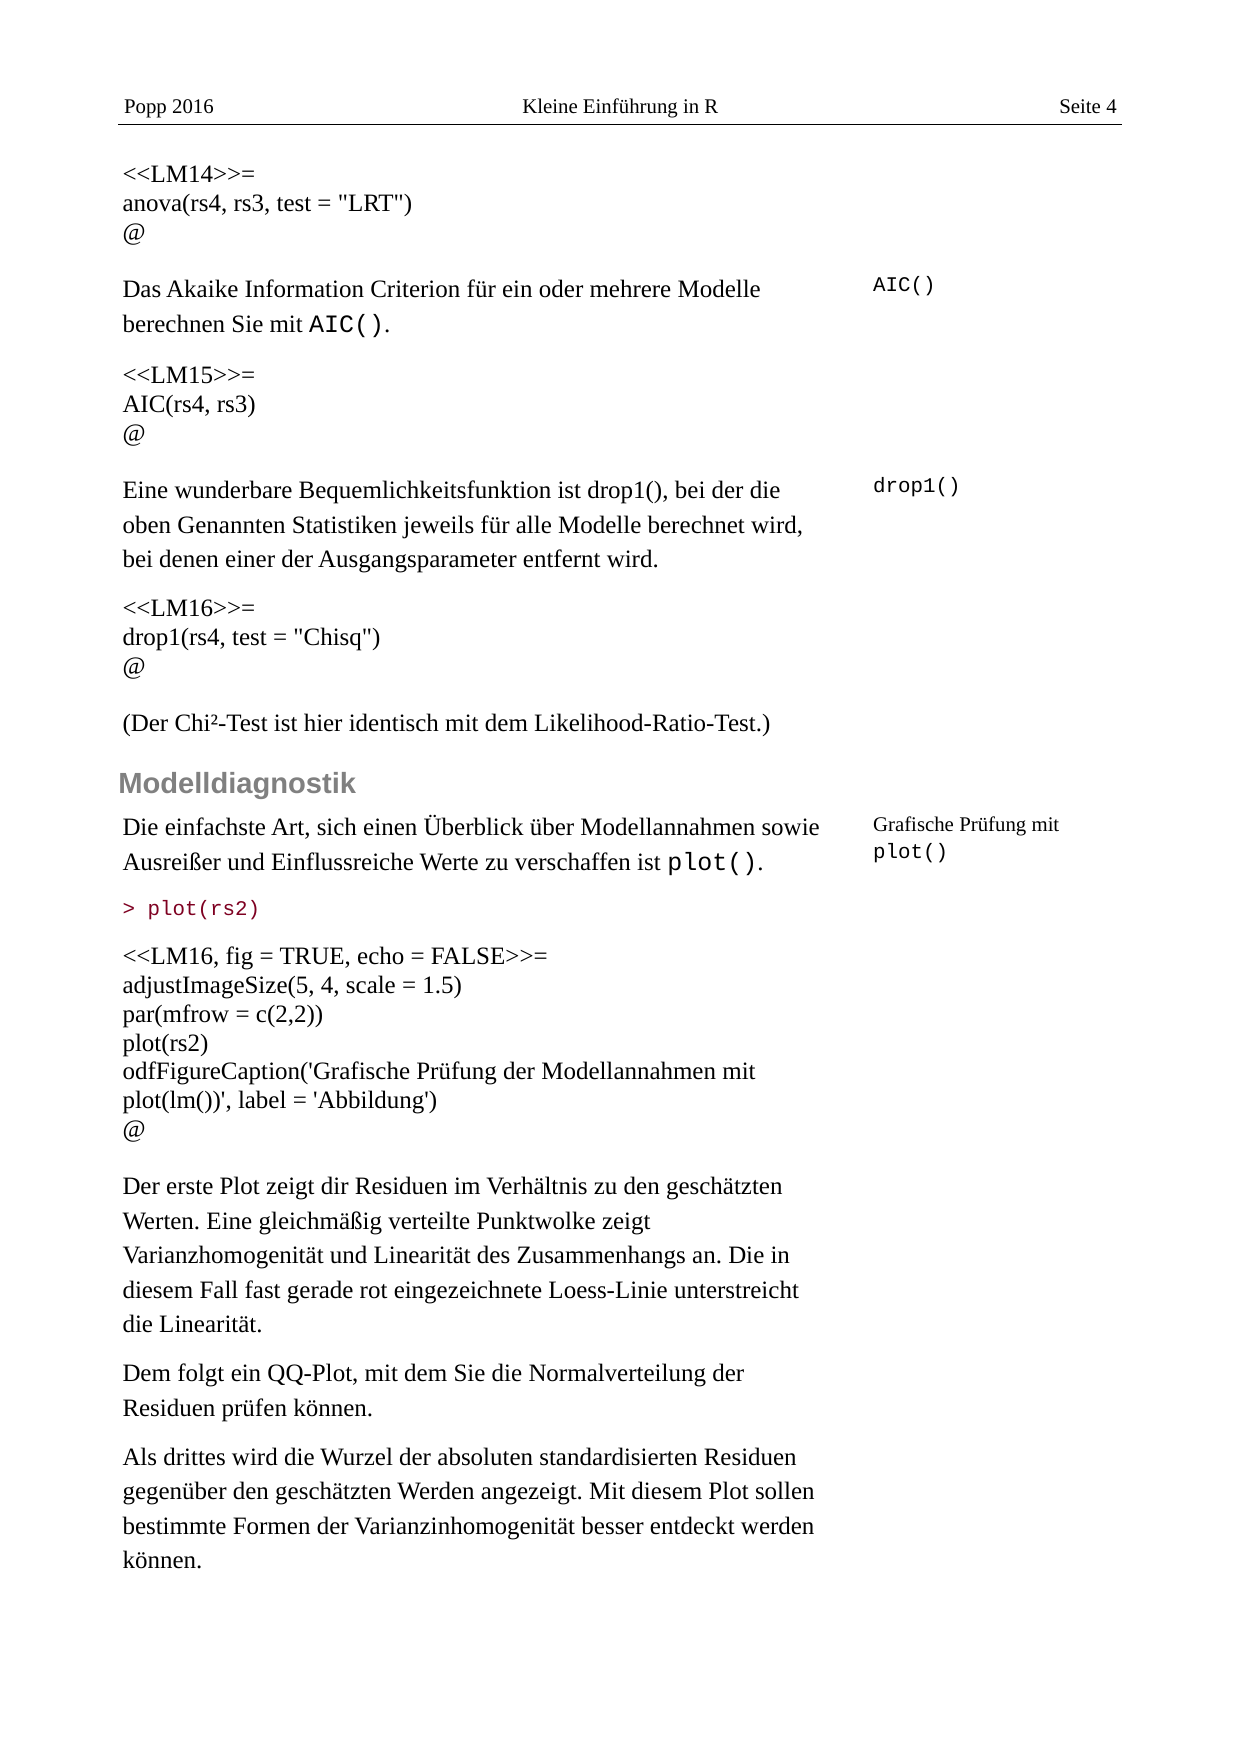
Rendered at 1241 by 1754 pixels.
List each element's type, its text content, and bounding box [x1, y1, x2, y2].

table_cell <<LM14>>= anova(rs4, rs3, test = "LRT") @ [122, 159, 855, 274]
table_cell drop1() [855, 475, 1123, 752]
table_header Die einfachste Art, sich einen Überblick über Modellannahmen sowie Ausreißer und Einflussreiche Werte zu verschaffen ist plot(). > plot(rs2) <<LM16, fig = TRUE, echo = FALSE>>= adjustImageSize(5, 4, scale = 1.5) par(mfrow = c(2,2)) plot(rs2) odfFigureCaption('Grafische Prüfung der Modellannahmen mit plot(lm())', label = 'Abbildung') @ Der erste Plot zeigt dir Residuen im Verhältnis zu den geschätzten Werten. Eine gleichmäßig verteilte Punktwolke zeigt Varianzhomogenität und Linearität des Zusammenhangs an. Die in diesem Fall fast gerade rot eingezeichnete Loess-Linie unterstreicht die Linearität. Dem folgt ein QQ-Plot, mit dem Sie die Normalverteilung der Residuen prüfen können. Als drittes wird die Wurzel der absoluten standardisierten Residuen gegenüber den geschätzten Werden angezeigt. Mit diesem Plot sollen bestimmte Formen der Varianzinhomogenität besser entdeckt werden können. [122, 813, 855, 1589]
table_cell Eine wunderbare Bequemlichkeitsfunktion ist drop1(), bei der die oben Genannten Statistiken jeweils für alle Modelle berechnet wird, bei denen einer der Ausgangsparameter entfernt wird. <<LM16>>= drop1(rs4, test = "Chisq") @ (Der Chi²-Test ist hier identisch mit dem Likelihood-Ratio-Test.) [122, 475, 855, 752]
subtitle Modelldiagnostik [118, 766, 1122, 800]
table_cell AIC() [855, 274, 1123, 475]
table_header Grafische Prüfung mit plot() [855, 813, 1123, 1589]
table_cell [855, 159, 1123, 274]
table_cell Das Akaike Information Criterion für ein oder mehrere Modelle berechnen Sie mit AIC(). <<LM15>>= AIC(rs4, rs3) @ [122, 274, 855, 475]
